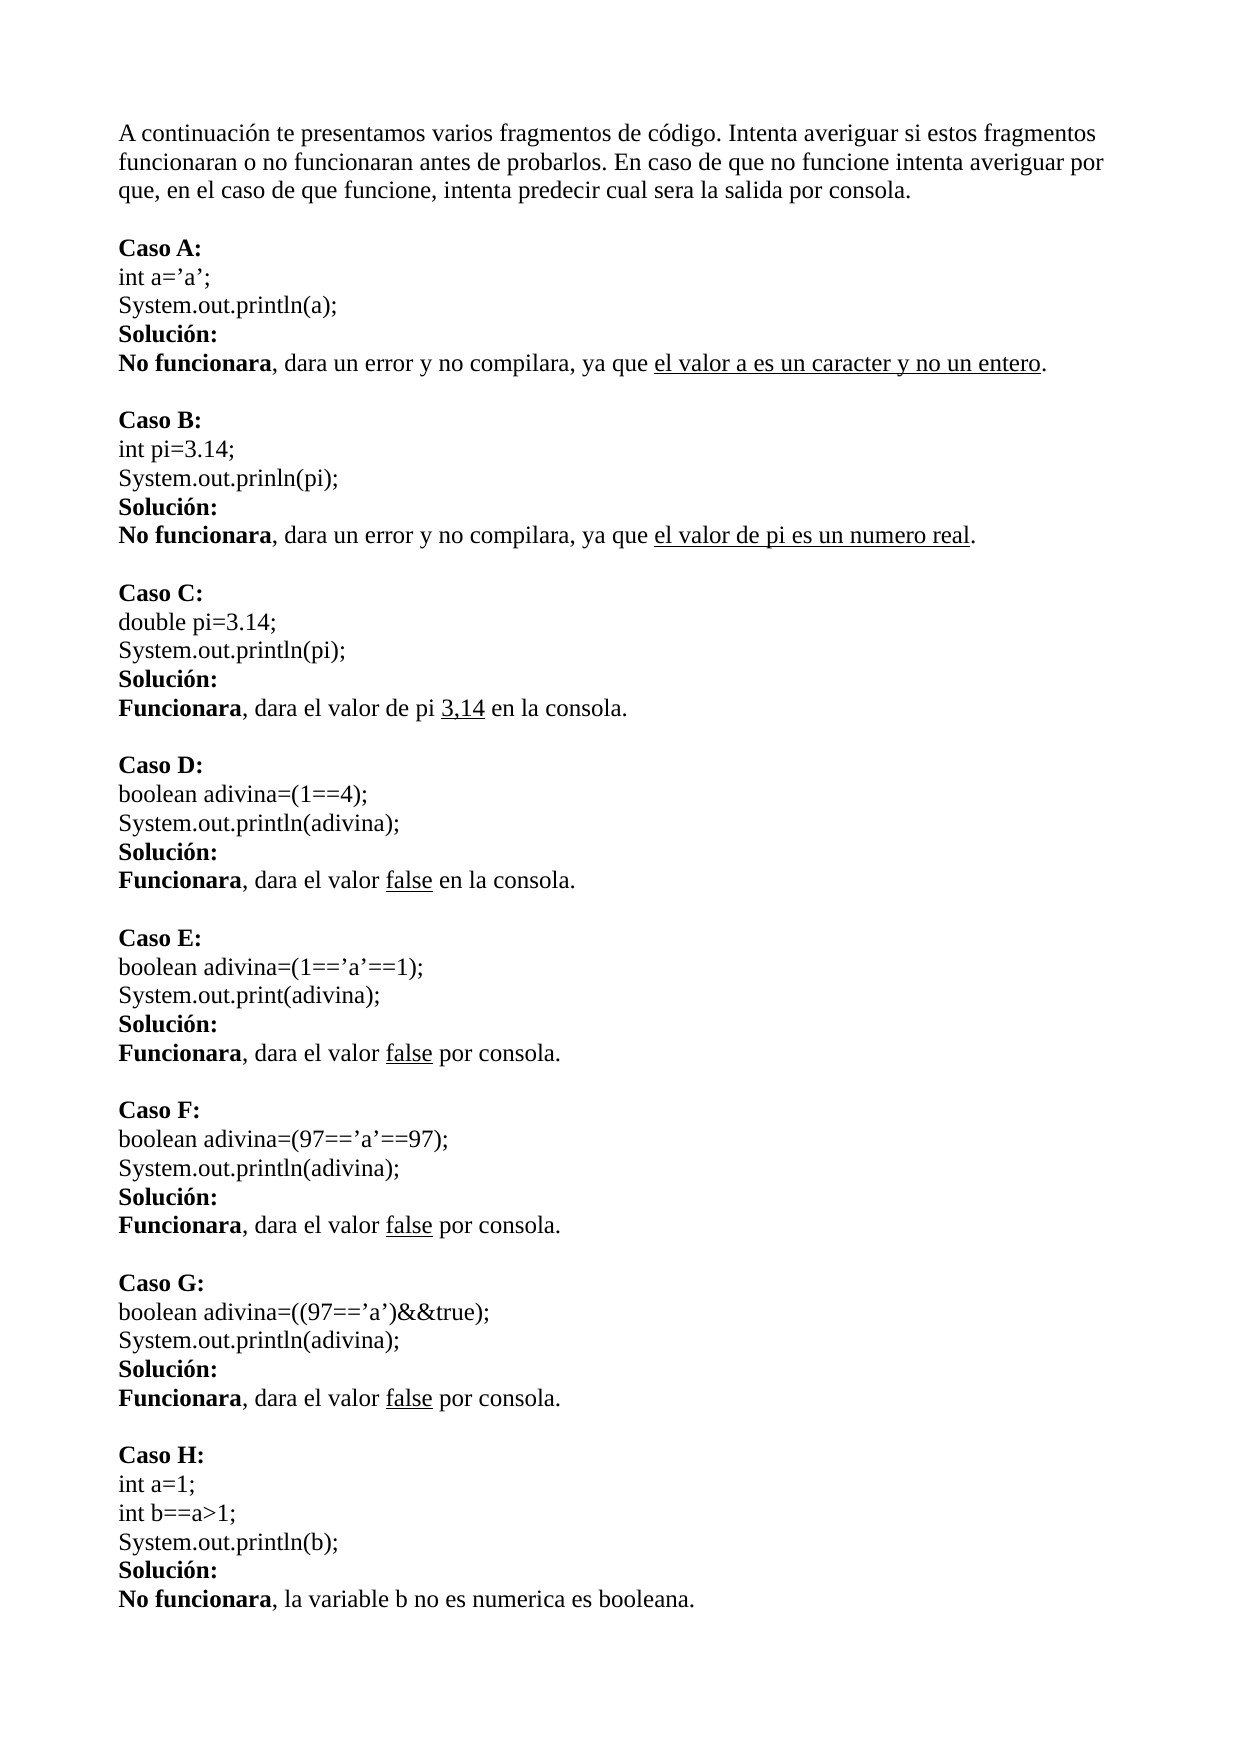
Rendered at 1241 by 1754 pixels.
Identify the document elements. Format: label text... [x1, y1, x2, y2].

text Caso B: [118, 406, 1122, 434]
text Funcionara, dara el valor false en la consola. [118, 866, 1122, 894]
text Solución: [118, 492, 1122, 521]
text Solución: [118, 1009, 1122, 1038]
text System.out.println(a); [118, 291, 1122, 319]
text int b==a>1; [118, 1498, 1122, 1527]
text int pi=3.14; [118, 434, 1122, 463]
text Caso H: [118, 1441, 1122, 1469]
text Funcionara, dara el valor false por consola. [118, 1038, 1122, 1067]
text Caso G: [118, 1268, 1122, 1297]
text Caso D: [118, 751, 1122, 779]
text System.out.prinln(pi); [118, 463, 1122, 492]
text Solución: [118, 1556, 1122, 1584]
text Caso A: [118, 233, 1122, 262]
text Caso C: [118, 578, 1122, 607]
text Caso E: [118, 923, 1122, 952]
text Funcionara, dara el valor false por consola. [118, 1211, 1122, 1239]
text Solución: [118, 319, 1122, 348]
text double pi=3.14; [118, 607, 1122, 636]
text boolean adivina=((97==’a’)&&true); [118, 1297, 1122, 1326]
text int a=’a’; [118, 262, 1122, 291]
text Solución: [118, 1182, 1122, 1211]
text boolean adivina=(1==4); [118, 779, 1122, 808]
text No funcionara, la variable b no es numerica es booleana. [118, 1584, 1122, 1613]
text boolean adivina=(97==’a’==97); [118, 1124, 1122, 1153]
text No funcionara, dara un error y no compilara, ya que el valor a es un caracter y no un entero. [118, 348, 1122, 377]
text Solución: [118, 1354, 1122, 1383]
text Solución: [118, 837, 1122, 866]
text System.out.println(adivina); [118, 808, 1122, 837]
text Funcionara, dara el valor de pi 3,14 en la consola. [118, 693, 1122, 722]
text No funcionara, dara un error y no compilara, ya que el valor de pi es un numero real. [118, 521, 1122, 549]
text System.out.println(b); [118, 1527, 1122, 1556]
text System.out.println(adivina); [118, 1326, 1122, 1354]
text Funcionara, dara el valor false por consola. [118, 1383, 1122, 1412]
text System.out.print(adivina); [118, 981, 1122, 1009]
text Solución: [118, 664, 1122, 693]
text System.out.println(pi); [118, 636, 1122, 664]
text boolean adivina=(1==’a’==1); [118, 952, 1122, 981]
text Caso F: [118, 1096, 1122, 1124]
text System.out.println(adivina); [118, 1153, 1122, 1182]
text A continuación te presentamos varios fragmentos de código. Intenta averiguar si estos fragmentos funcionaran o no funcionaran antes de probarlos. En caso de que no funcione intenta averiguar por que, en el caso de que funcione, intenta predecir cual sera la salida por consola. [118, 118, 1122, 204]
text int a=1; [118, 1469, 1122, 1498]
